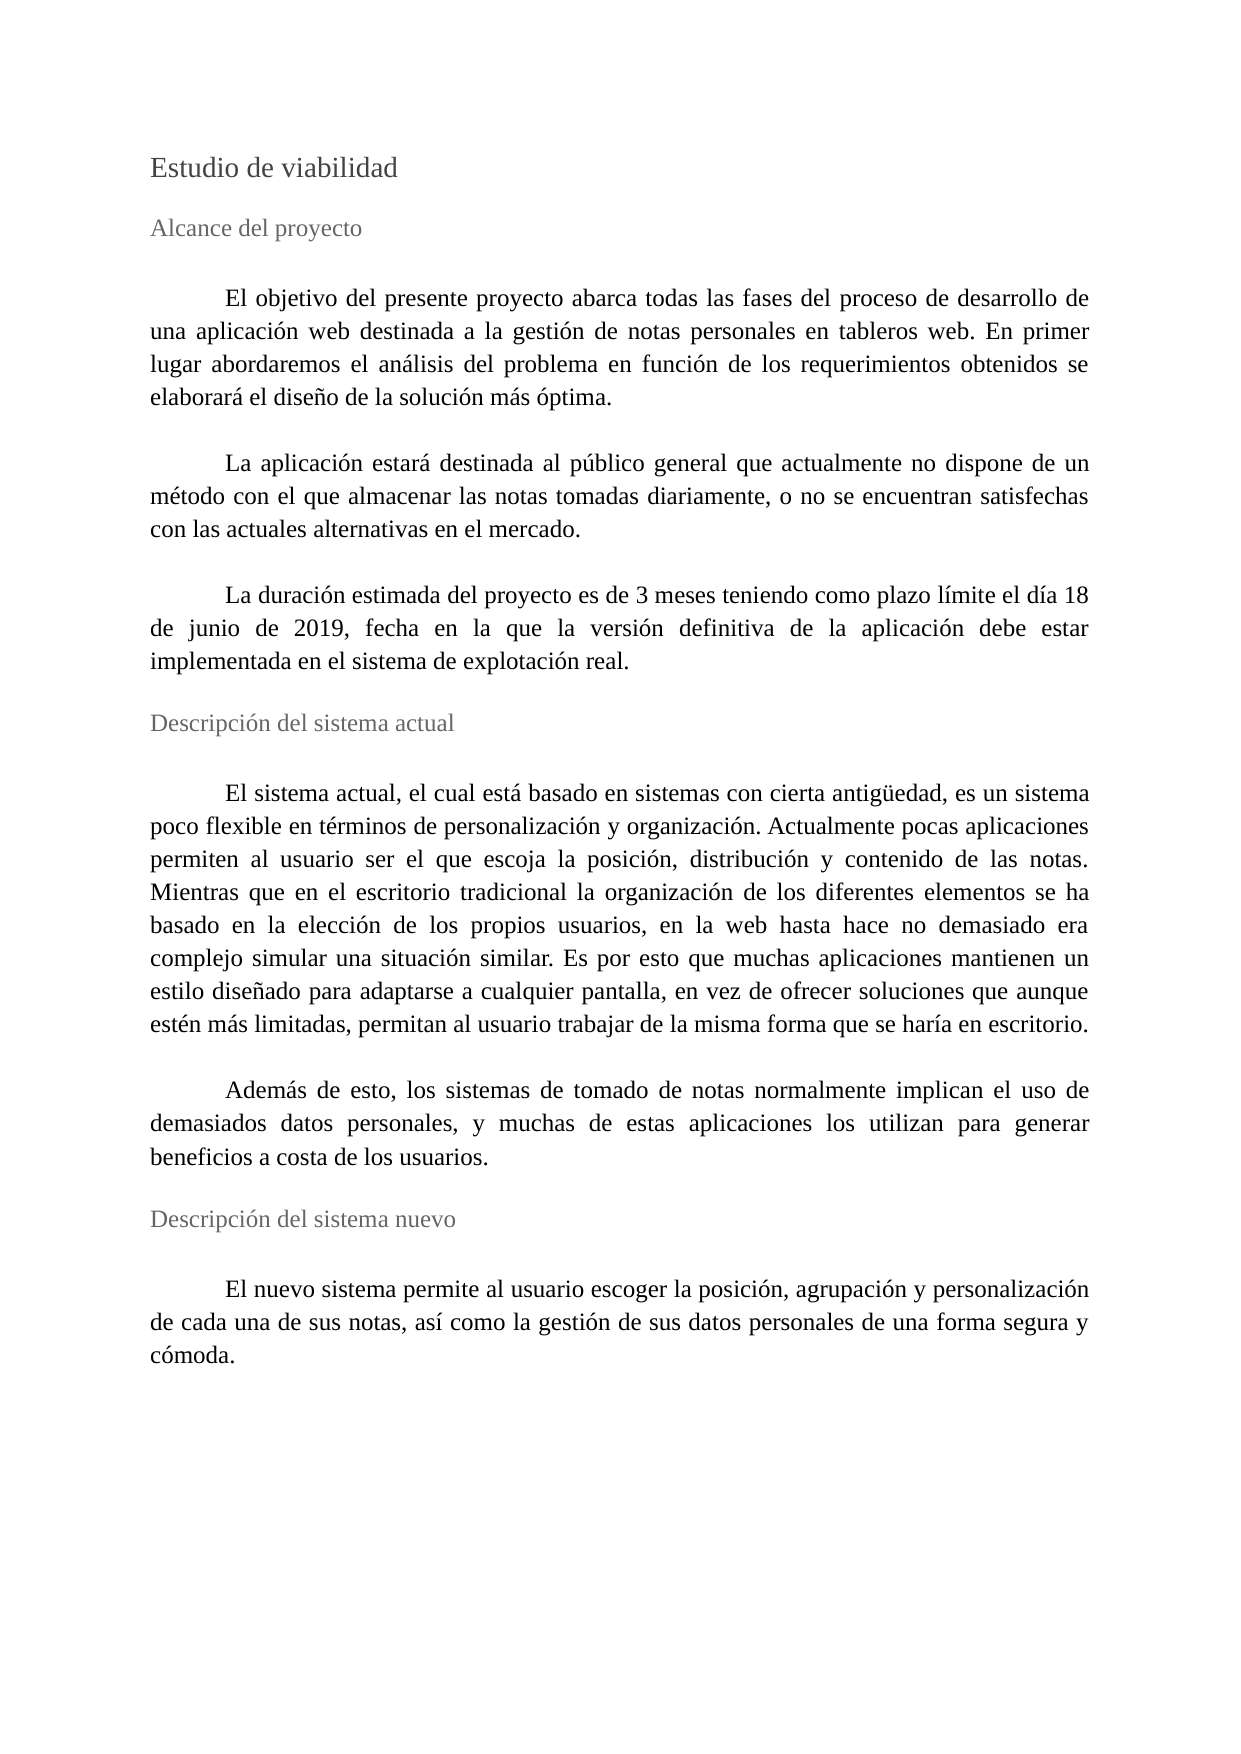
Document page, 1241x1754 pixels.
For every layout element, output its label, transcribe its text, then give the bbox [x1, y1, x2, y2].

subtitle Estudio de viabilidad [150, 150, 1090, 183]
text El nuevo sistema permite al usuario escoger la posición, agrupación y personalización de cada una de sus notas, así como la gestión de sus datos personales de una forma segura y cómoda. [150, 1274, 1090, 1369]
text La duración estimada del proyecto es de 3 meses teniendo como plazo límite el día 18 de junio de 2019, fecha en la que la versión definitiva de la aplicación debe estar implementada en el sistema de explotación real. [150, 580, 1090, 675]
text El sistema actual, el cual está basado en sistemas con cierta antigüedad, es un sistema poco flexible en términos de personalización y organización. Actualmente pocas aplicaciones permiten al usuario ser el que escoja la posición, distribución y contenido de las notas. Mientras que en el escritorio tradicional la organización de los diferentes elementos se ha basado en la elección de los propios usuarios, en la web hasta hace no demasiado era complejo simular una situación similar. Es por esto que muchas aplicaciones mantienen un estilo diseñado para adaptarse a cualquier pantalla, en vez de ofrecer soluciones que aunque estén más limitadas, permitan al usuario trabajar de la misma forma que se haría en escritorio. [150, 778, 1090, 1038]
text La aplicación estará destinada al público general que actualmente no dispone de un método con el que almacenar las notas tomadas diariamente, o no se encuentran satisfechas con las actuales alternativas en el mercado. [150, 448, 1090, 543]
text Además de esto, los sistemas de tomado de notas normalmente implican el uso de demasiados datos personales, y muchas de estas aplicaciones los utilizan para generar beneficios a costa de los usuarios. [150, 1076, 1090, 1170]
text El objetivo del presente proyecto abarca todas las fases del proceso de desarrollo de una aplicación web destinada a la gestión de notas personales en tableros web. En primer lugar abordaremos el análisis del problema en función de los requerimientos obtenidos se elaborará el diseño de la solución más óptima. [150, 283, 1090, 411]
subtitle Descripción del sistema actual [150, 708, 1090, 737]
subtitle Alcance del proyecto [150, 213, 1090, 241]
subtitle Descripción del sistema nuevo [150, 1204, 1090, 1232]
